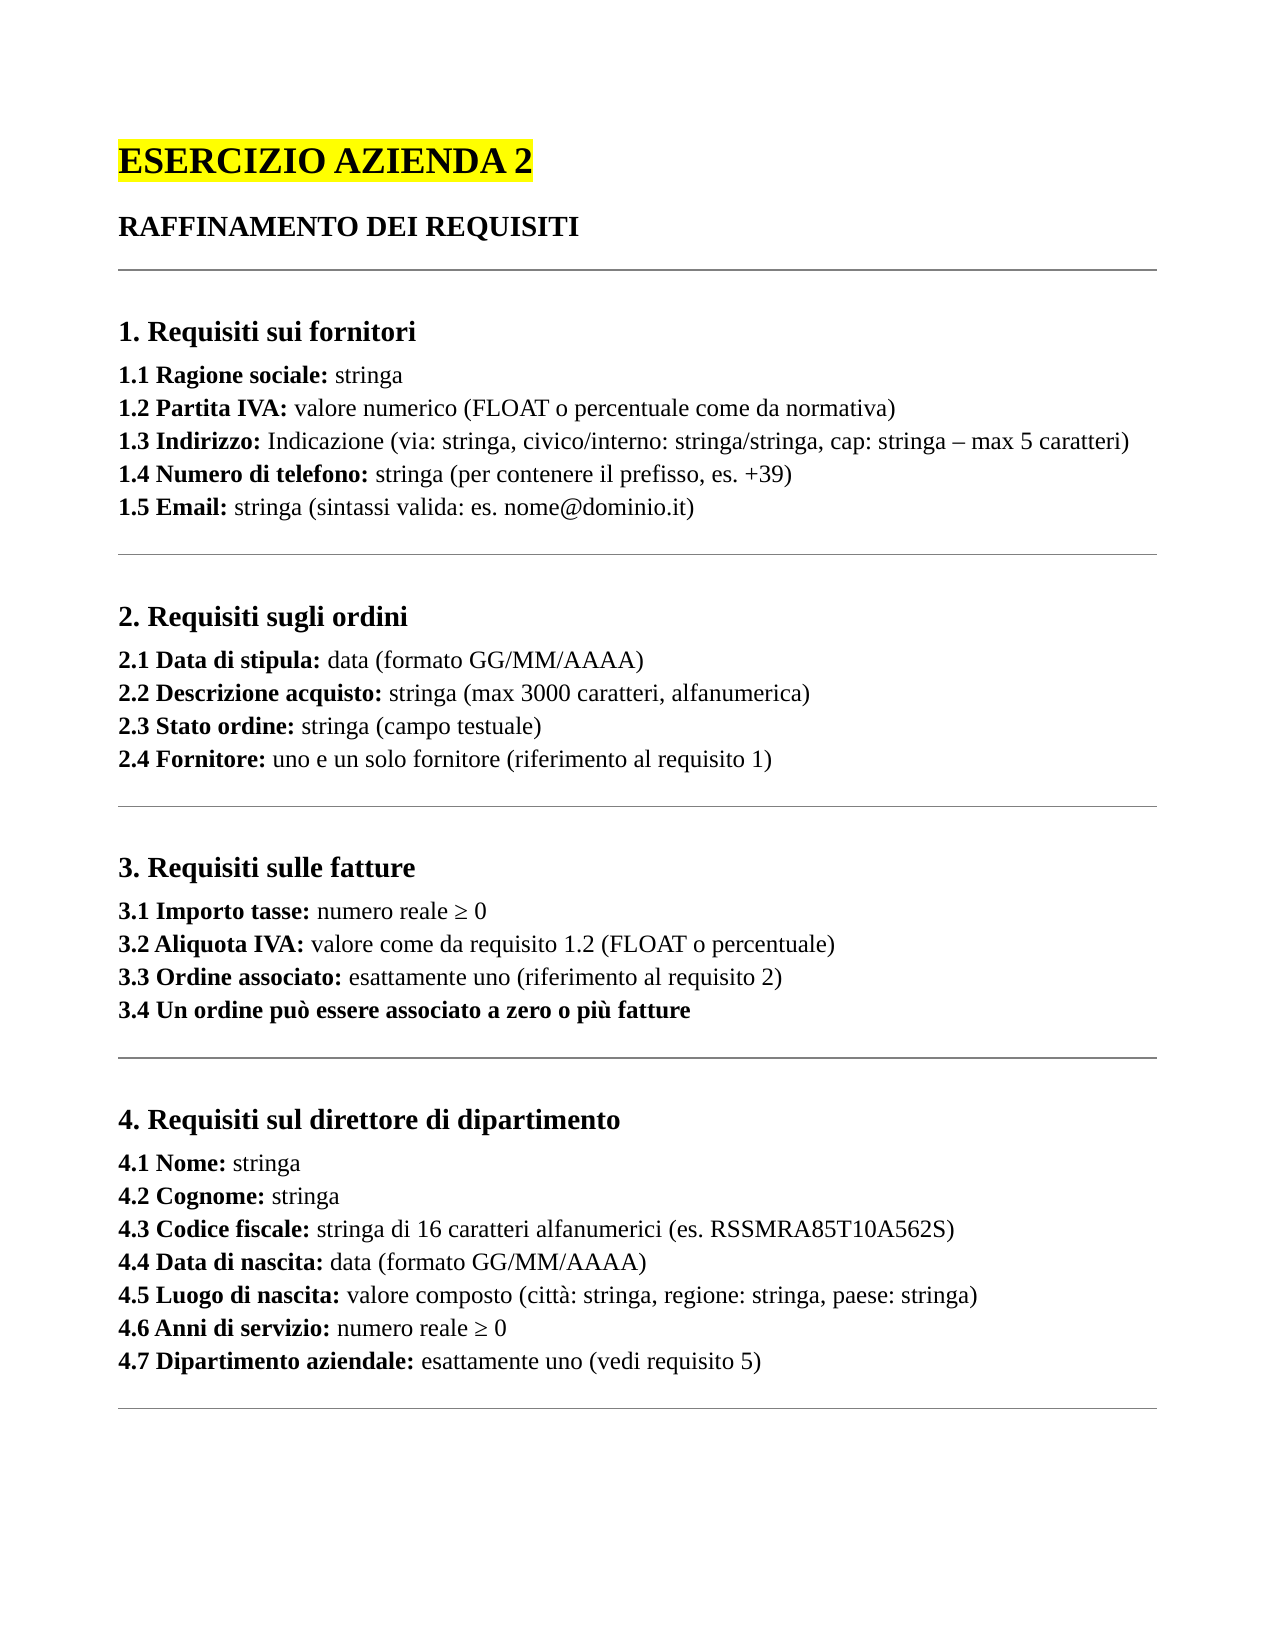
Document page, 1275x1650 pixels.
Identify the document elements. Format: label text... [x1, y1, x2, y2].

text 2.1 Data di stipula: data (formato GG/MM/AAAA) 2.2 Descrizione acquisto: stringa (max 3000 caratteri, alfanumerica) 2.3 Stato ordine: stringa (campo testuale) 2.4 Fornitore: uno e un solo fornitore (riferimento al requisito 1) [118, 645, 1157, 772]
text 1.1 Ragione sociale: stringa 1.2 Partita IVA: valore numerico (FLOAT o percentuale come da normativa) 1.3 Indirizzo: Indicazione (via: stringa, civico/interno: stringa/stringa, cap: stringa – max 5 caratteri) 1.4 Numero di telefono: stringa (per contenere il prefisso, es. +39) 1.5 Email: stringa (sintassi valida: es. nome@dominio.it) [118, 360, 1157, 521]
subtitle RAFFINAMENTO DEI REQUISITI [118, 209, 1157, 243]
text 3.1 Importo tasse: numero reale ≥ 0 3.2 Aliquota IVA: valore come da requisito 1.2 (FLOAT o percentuale) 3.3 Ordine associato: esattamente uno (riferimento al requisito 2) 3.4 Un ordine può essere associato a zero o più fatture [118, 896, 1157, 1024]
text 4.1 Nome: stringa 4.2 Cognome: stringa 4.3 Codice fiscale: stringa di 16 caratteri alfanumerici (es. RSSMRA85T10A562S) 4.4 Data di nascita: data (formato GG/MM/AAAA) 4.5 Luogo di nascita: valore composto (città: stringa, regione: stringa, paese: stringa) 4.6 Anni di servizio: numero reale ≥ 0 4.7 Dipartimento aziendale: esattamente uno (vedi requisito 5) [118, 1148, 1157, 1375]
subtitle ESERCIZIO AZIENDA 2 [118, 139, 1157, 182]
subtitle 2. Requisiti sugli ordini [118, 599, 1157, 632]
subtitle 1. Requisiti sui fornitori [118, 314, 1157, 348]
subtitle 4. Requisiti sul direttore di dipartimento [118, 1102, 1157, 1135]
subtitle 3. Requisiti sulle fatture [118, 850, 1157, 884]
